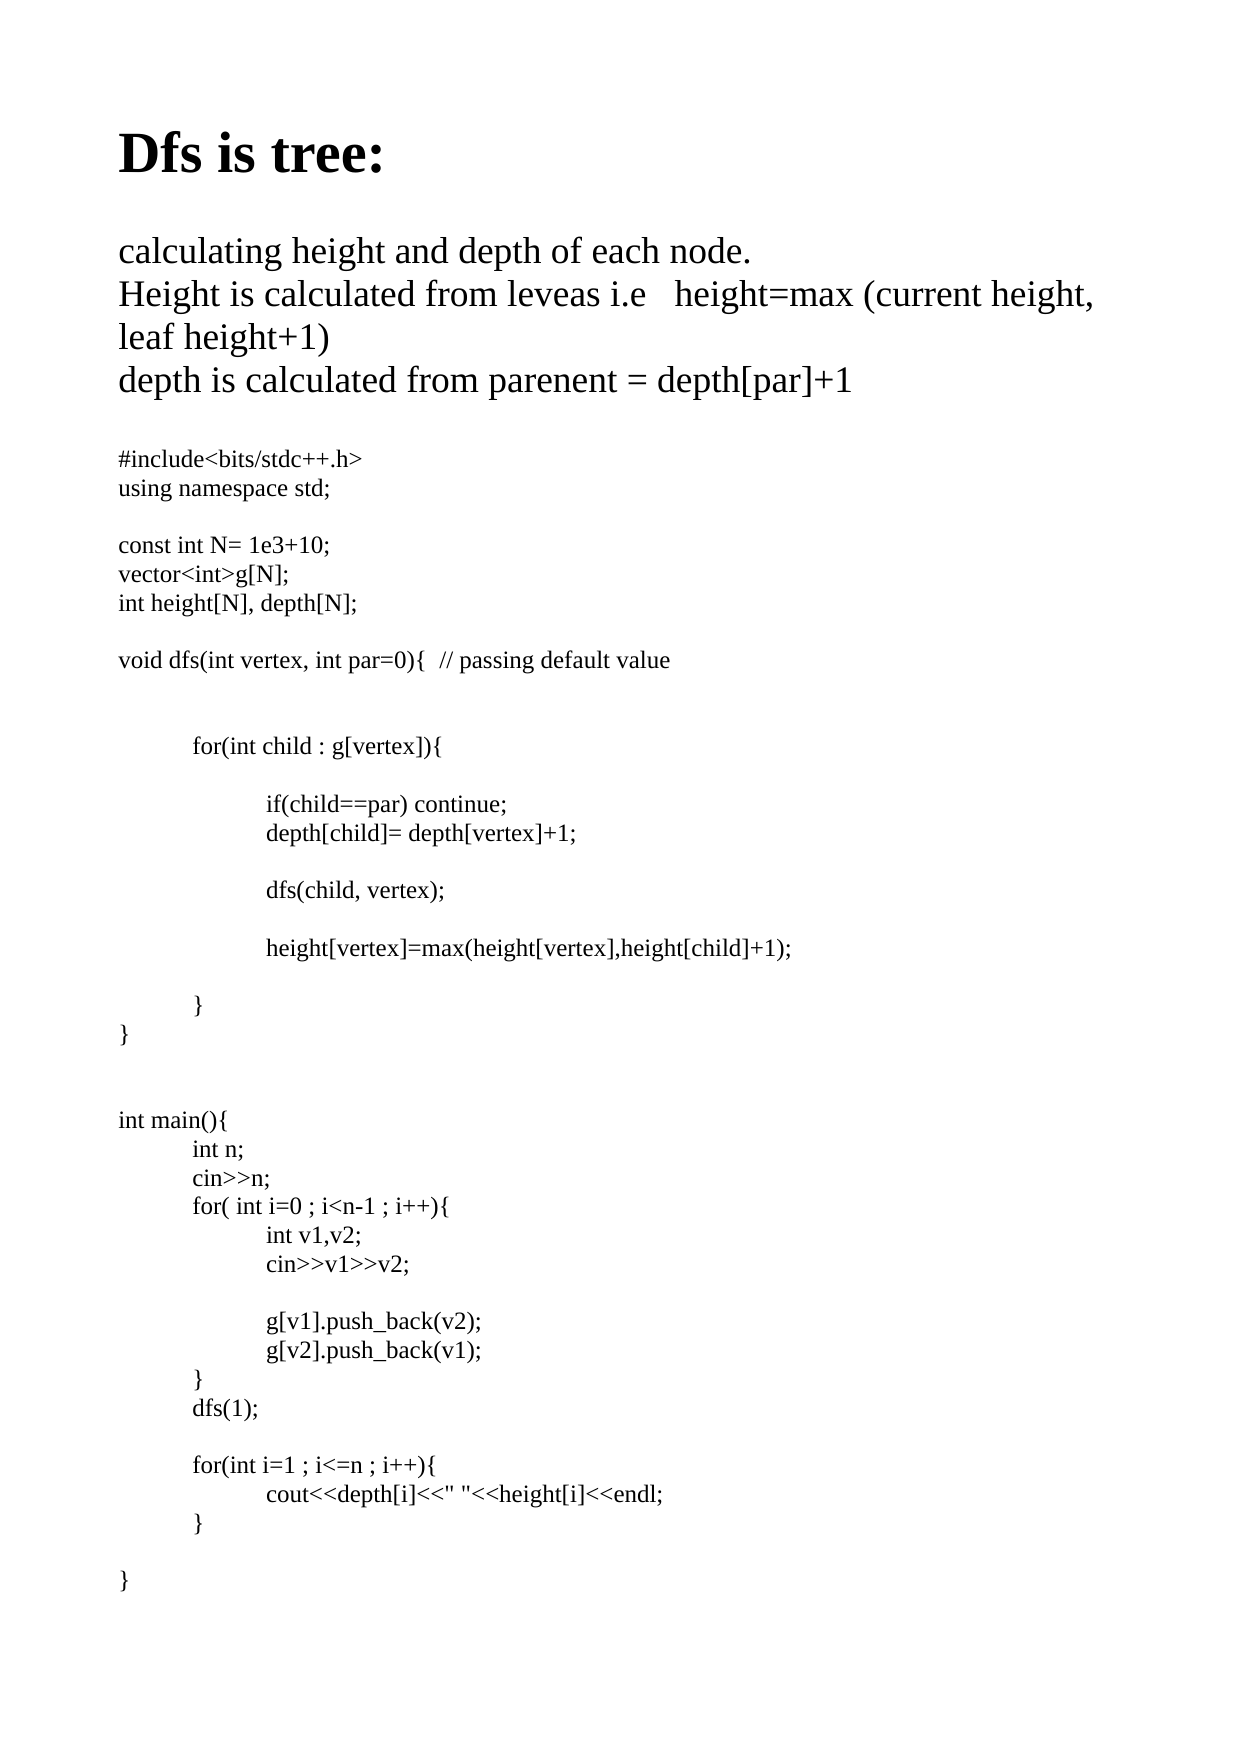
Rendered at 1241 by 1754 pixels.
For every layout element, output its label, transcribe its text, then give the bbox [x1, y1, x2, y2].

text Height is calculated from leveas i.e height=max (current height, leaf height+1) [118, 271, 1122, 358]
text } [118, 990, 1122, 1019]
text #include<bits/stdc++.h> [118, 444, 1122, 473]
text } [118, 1019, 1122, 1048]
text Dfs is tree: [118, 118, 1122, 185]
text for(int i=1 ; i<=n ; i++){ [118, 1450, 1122, 1479]
text cout<<depth[i]<<" "<<height[i]<<endl; [118, 1479, 1122, 1508]
text dfs(1); [118, 1393, 1122, 1421]
text for(int child : g[vertex]){ [118, 731, 1122, 760]
text depth is calculated from parenent = depth[par]+1 [118, 358, 1122, 401]
text int v1,v2; [118, 1220, 1122, 1249]
text const int N= 1e3+10; [118, 530, 1122, 559]
text using namespace std; [118, 473, 1122, 501]
text int main(){ [118, 1105, 1122, 1134]
text height[vertex]=max(height[vertex],height[child]+1); [118, 933, 1122, 961]
text } [118, 1565, 1122, 1594]
text depth[child]= depth[vertex]+1; [118, 818, 1122, 846]
text } [118, 1364, 1122, 1393]
text dfs(child, vertex); [118, 875, 1122, 904]
text g[v1].push_back(v2); [118, 1306, 1122, 1335]
text } [118, 1508, 1122, 1536]
text calculating height and depth of each node. [118, 228, 1122, 271]
text vector<int>g[N]; [118, 559, 1122, 588]
text cin>>v1>>v2; [118, 1249, 1122, 1278]
text g[v2].push_back(v1); [118, 1335, 1122, 1364]
text cin>>n; [118, 1163, 1122, 1191]
text void dfs(int vertex, int par=0){ // passing default value [118, 645, 1122, 674]
text if(child==par) continue; [118, 789, 1122, 818]
text for( int i=0 ; i<n-1 ; i++){ [118, 1191, 1122, 1220]
text int n; [118, 1134, 1122, 1163]
text int height[N], depth[N]; [118, 588, 1122, 616]
